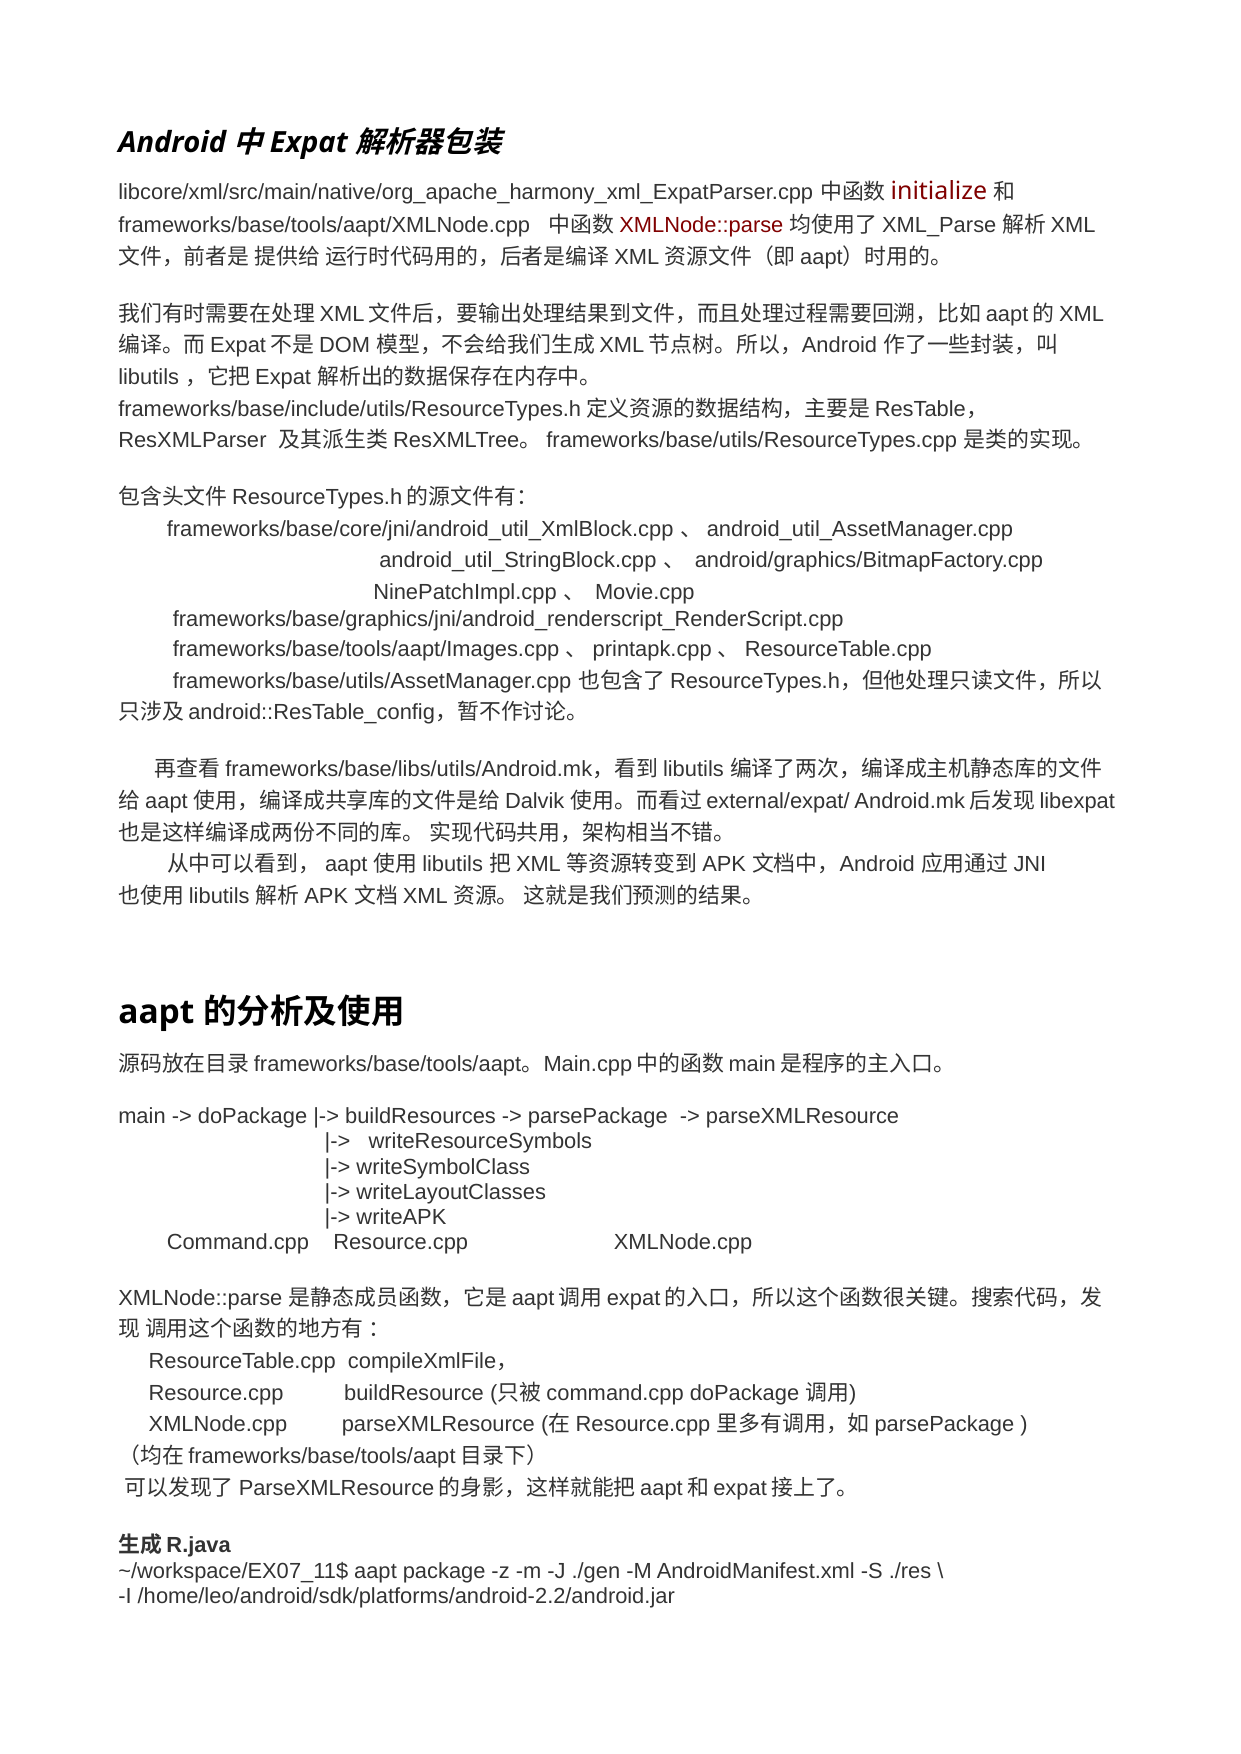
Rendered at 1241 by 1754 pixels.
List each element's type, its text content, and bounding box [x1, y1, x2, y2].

text XMLNode.cpp parseXMLResource (在 Resource.cpp 里多有调用，如 parsePackage ) [118, 1406, 1122, 1438]
text 可以发现了 ParseXMLResource的身影，这样就能把aapt和expat接上了。 [118, 1470, 1122, 1501]
text |-> writeLayoutClasses [118, 1179, 1122, 1204]
text （均在frameworks/base/tools/aapt目录下） [118, 1438, 1122, 1470]
text 我们有时需要在处理XML文件后，要输出处理结果到文件，而且处理过程需要回溯，比如aapt的XML 编译。而Expat不是 DOM 模型，不会给我们生成XML节点树。所以，Android 作了一些封装，叫libutils ，它把Expat 解析出的数据保存在内存中。 [118, 296, 1122, 391]
text 从中可以看到， aapt 使用 libutils 把 XML 等资源转变到 APK 文档中，Android 应用通过 JNI [118, 846, 1122, 878]
text NinePatchImpl.cpp 、 Movie.cpp [118, 574, 1122, 606]
text libcore/xml/src/main/native/org_apache_harmony_xml_ExpatParser.cpp 中函数 initialize 和 frameworks/base/tools/aapt/XMLNode.cpp 中函数 XMLNode::parse 均使用了 XML_Parse 解析XML 文件，前者是 提供给 运行时代码用的，后者是编译 XML 资源文件（即aapt）时用的。 [118, 173, 1122, 270]
text 再查看 frameworks/base/libs/utils/Android.mk，看到 libutils 编译了两次，编译成主机静态库的文件给 aapt 使用，编译成共享库的文件是给 Dalvik 使用。而看过external/expat/ Android.mk后发现libexpat也是这样编译成两份不同的库。 实现代码共用，架构相当不错。 [118, 751, 1122, 846]
text frameworks/base/graphics/jni/android_renderscript_RenderScript.cpp [118, 606, 1122, 631]
text 包含头文件ResourceTypes.h的源文件有： [118, 479, 1122, 511]
text frameworks/base/core/jni/android_util_XmlBlock.cpp 、 android_util_AssetManager.cpp [118, 511, 1122, 542]
subtitle aapt 的分析及使用 [118, 985, 1122, 1034]
text main -> doPackage |-> buildResources -> parsePackage -> parseXMLResource [118, 1103, 1122, 1128]
text 也使用 libutils 解析 APK 文档 XML 资源。 这就是我们预测的结果。 [118, 878, 1122, 909]
text Command.cpp Resource.cpp XMLNode.cpp [118, 1229, 1122, 1254]
text 生成R.java [118, 1527, 1122, 1558]
text frameworks/base/utils/AssetManager.cpp 也包含了ResourceTypes.h，但他处理只读文件，所以只涉及android::ResTable_config，暂不作讨论。 [118, 663, 1122, 726]
text frameworks/base/tools/aapt/Images.cpp 、 printapk.cpp 、 ResourceTable.cpp [118, 631, 1122, 663]
text |-> writeAPK [118, 1204, 1122, 1229]
text ~/workspace/EX07_11$ aapt package -z -m -J ./gen -M AndroidManifest.xml -S ./res \ [118, 1558, 1122, 1583]
text XMLNode::parse 是静态成员函数，它是aapt调用expat的入口，所以这个函数很关键。搜索代码，发现 调用这个函数的地方有 ： [118, 1280, 1122, 1343]
text android_util_StringBlock.cpp 、 android/graphics/BitmapFactory.cpp [118, 542, 1122, 574]
text frameworks/base/include/utils/ResourceTypes.h定义资源的数据结构，主要是ResTable， ResXMLParser 及其派生类 ResXMLTree。 frameworks/base/utils/ResourceTypes.cpp 是类的实现。 [118, 391, 1122, 454]
text -I /home/leo/android/sdk/platforms/android-2.2/android.jar [118, 1583, 1122, 1609]
text |-> writeResourceSymbols [118, 1128, 1122, 1154]
text Resource.cpp buildResource (只被 command.cpp doPackage 调用) [118, 1375, 1122, 1406]
text ResourceTable.cpp compileXmlFile， [118, 1343, 1122, 1375]
text 源码放在目录frameworks/base/tools/aapt。Main.cpp中的函数main是程序的主入口。 [118, 1046, 1122, 1078]
subtitle Android 中 Expat 解析器包装 [118, 118, 1122, 161]
text |-> writeSymbolClass [118, 1154, 1122, 1179]
